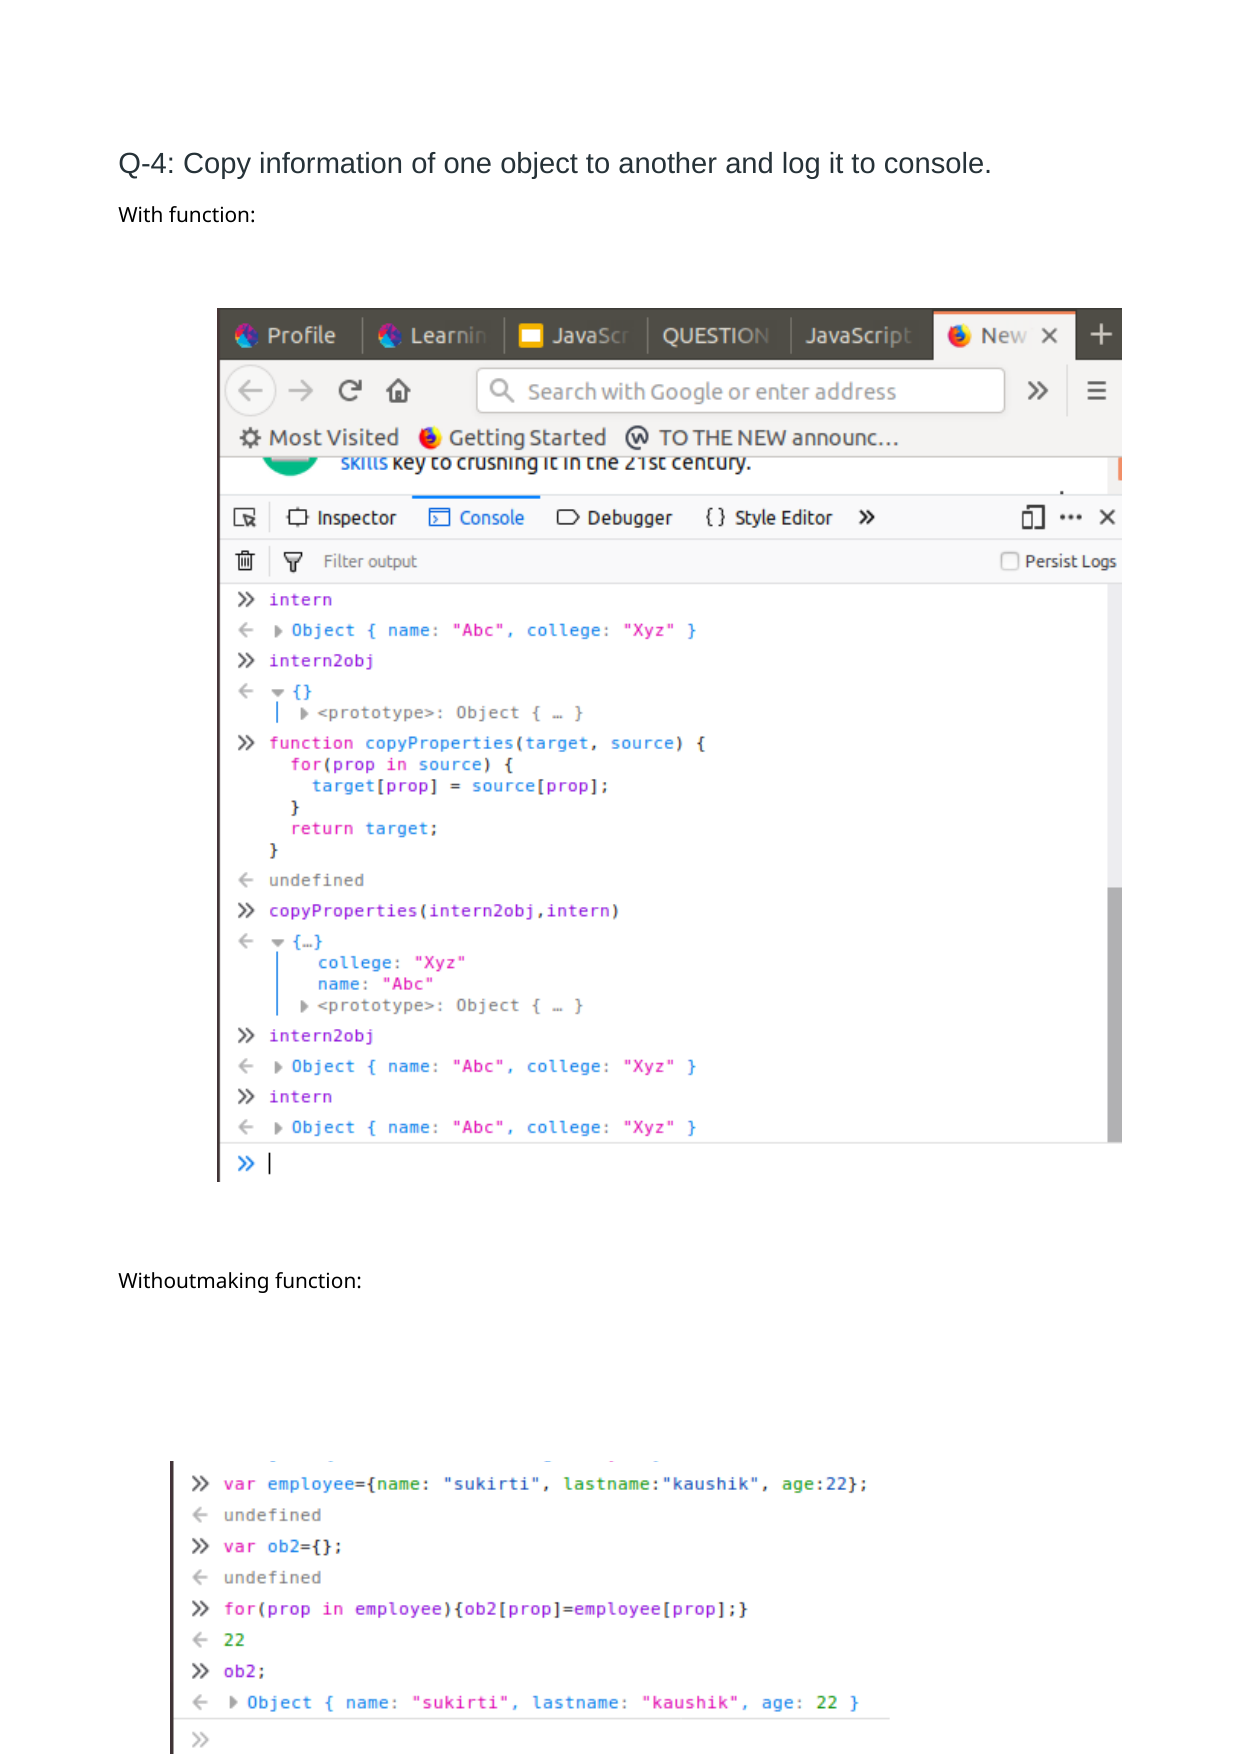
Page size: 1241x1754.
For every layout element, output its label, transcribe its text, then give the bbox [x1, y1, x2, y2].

text Q-4: Copy information of one object to another and log it to console. [118, 147, 1122, 180]
text With function: [118, 200, 1122, 228]
picture [217, 308, 1122, 1182]
text Withoutmaking function: [118, 1267, 1122, 1295]
